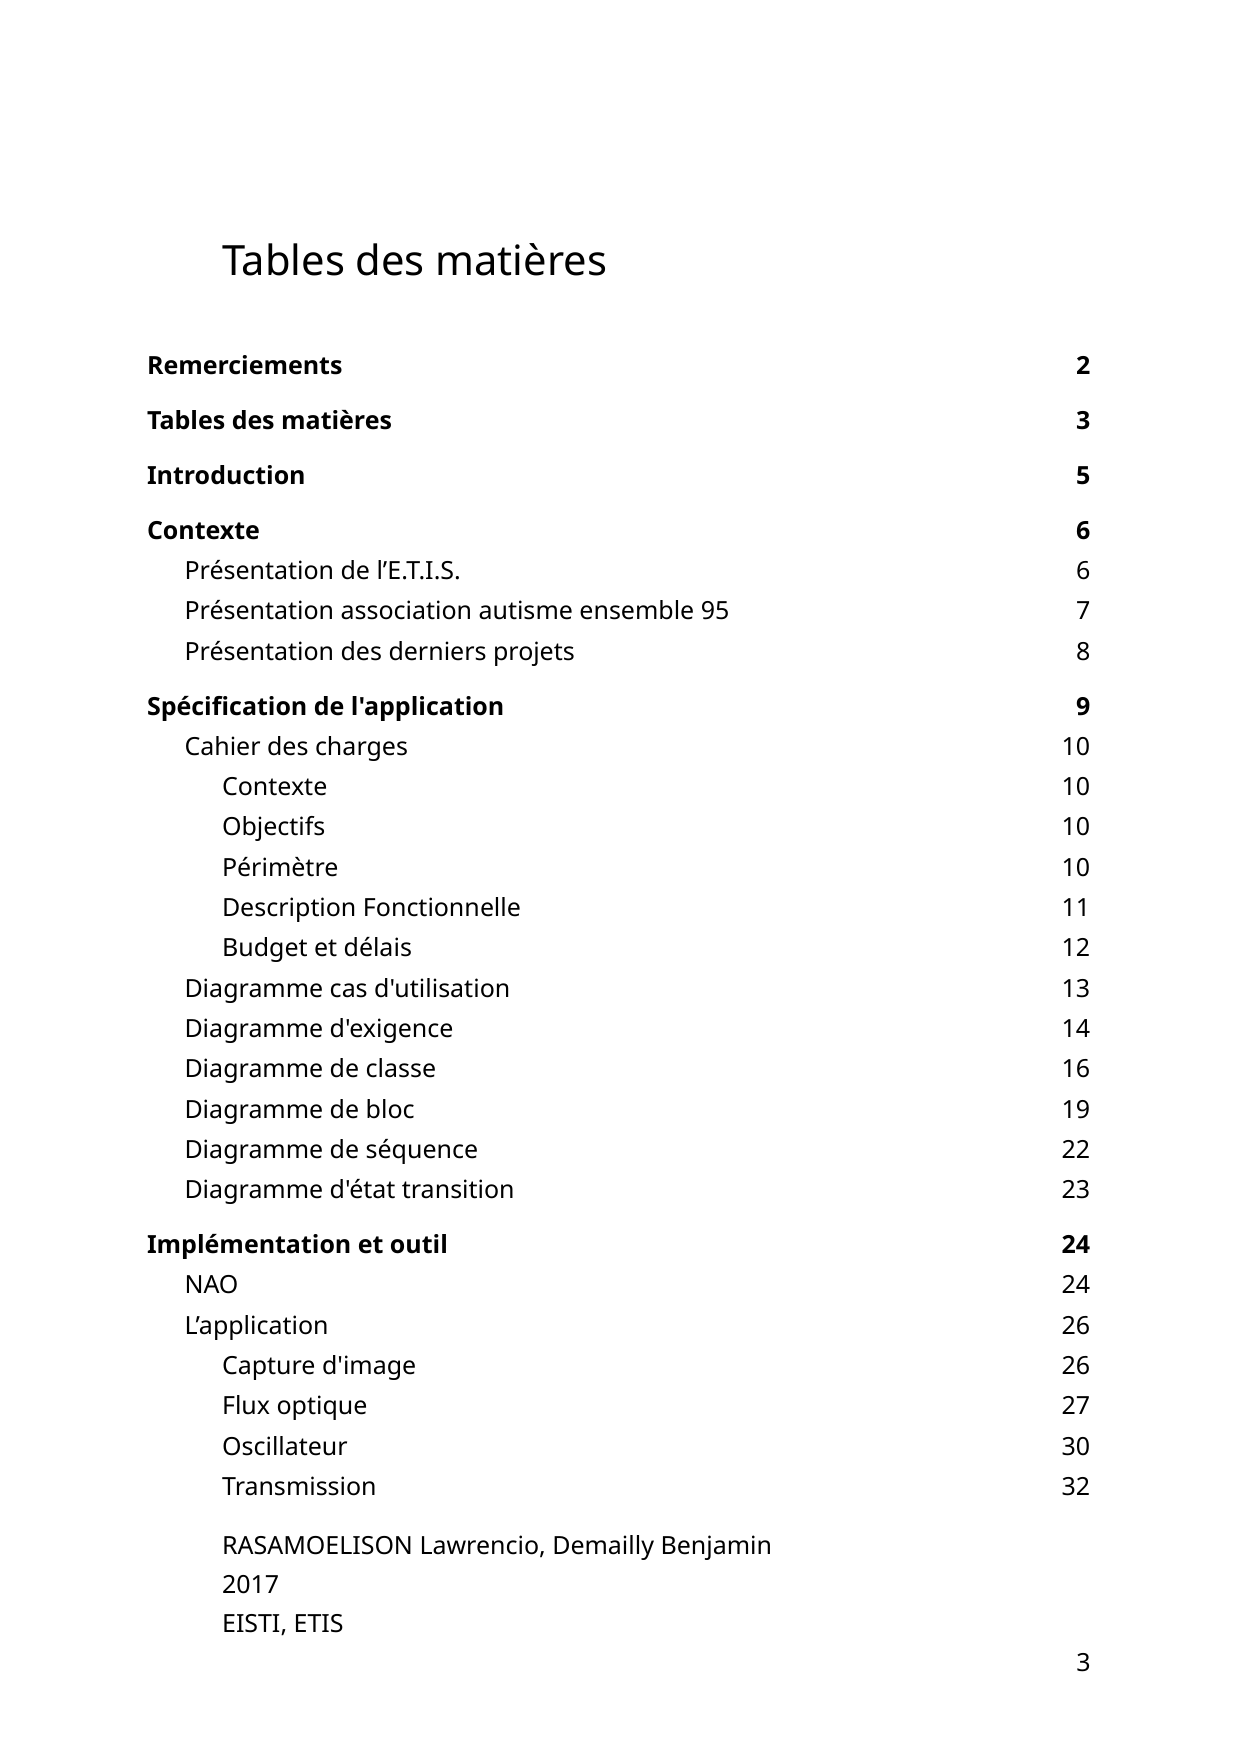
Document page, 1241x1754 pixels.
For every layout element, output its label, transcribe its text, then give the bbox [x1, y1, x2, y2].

text Présentation association autisme ensemble 95 7 [184, 593, 1090, 627]
text Implémentation et outil 24 [147, 1227, 1090, 1261]
text Description Fonctionnelle 11 [222, 890, 1090, 924]
text Oscillateur 30 [222, 1428, 1090, 1462]
text Présentation des derniers projets 8 [184, 633, 1090, 667]
text Cahier des charges 10 [184, 728, 1090, 762]
text Diagramme d'exigence 14 [184, 1011, 1090, 1045]
text Contexte 10 [222, 769, 1090, 803]
text Tables des matières 3 [147, 402, 1090, 437]
text L’application 26 [184, 1307, 1090, 1341]
text Diagramme d'état transition 23 [184, 1172, 1090, 1206]
text Objectifs 10 [222, 809, 1090, 843]
text Diagramme de bloc 19 [184, 1091, 1090, 1125]
text Capture d'image 26 [222, 1348, 1090, 1382]
text NAO 24 [184, 1267, 1090, 1301]
text Périmètre 10 [222, 849, 1090, 883]
text Diagramme de séquence 22 [184, 1132, 1090, 1166]
text Remerciements 2 [147, 348, 1090, 382]
text Diagramme cas d'utilisation 13 [184, 970, 1090, 1004]
text Budget et délais 12 [222, 930, 1090, 964]
text Introduction 5 [147, 457, 1090, 491]
text Présentation de l’E.T.I.S. 6 [184, 553, 1090, 587]
text Transmission 32 [222, 1469, 1090, 1503]
text Flux optique 27 [222, 1388, 1090, 1422]
subtitle Tables des matières [222, 231, 1090, 288]
text Diagramme de classe 16 [184, 1051, 1090, 1085]
text Contexte 6 [147, 512, 1090, 546]
text Spécification de l'application 9 [147, 688, 1090, 722]
